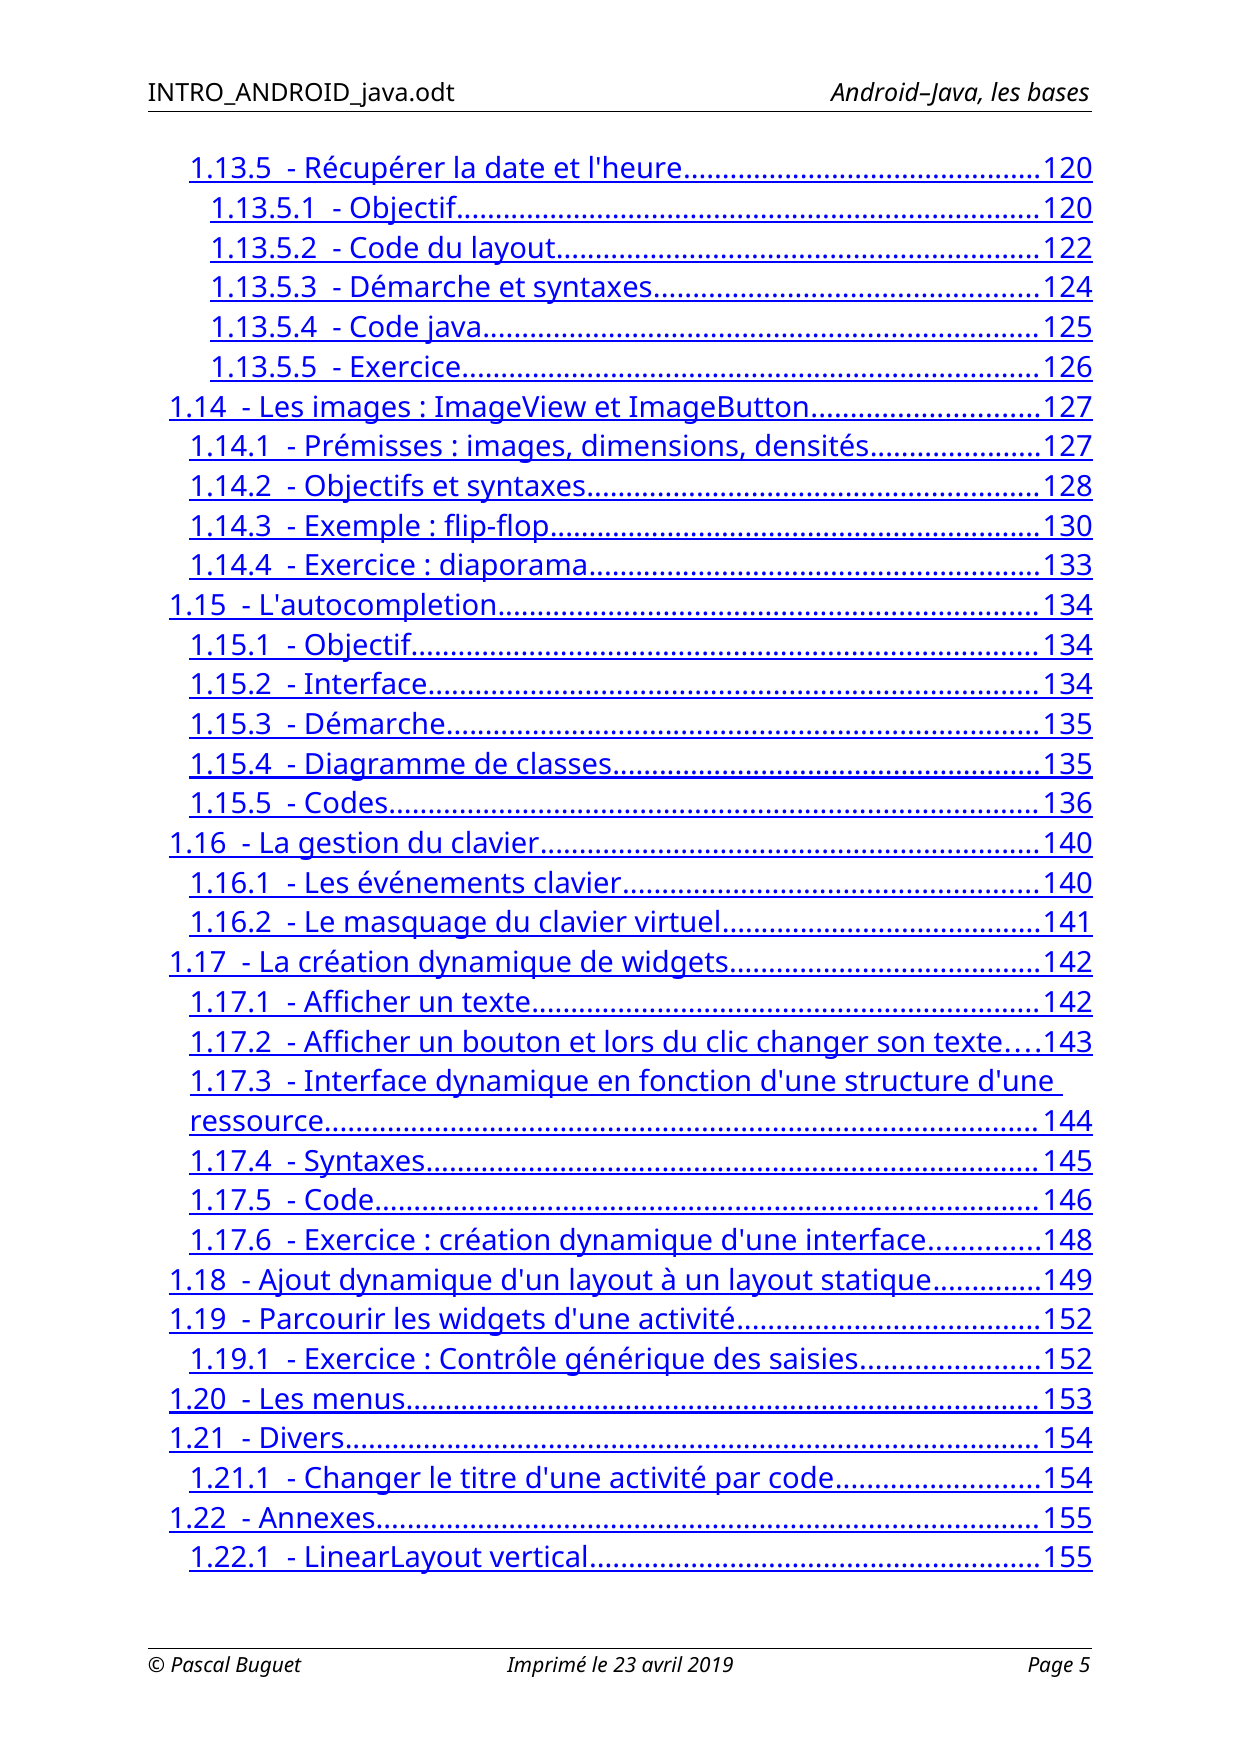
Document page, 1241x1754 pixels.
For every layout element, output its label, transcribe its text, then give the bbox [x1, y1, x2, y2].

text 1.13.5.4 - Code java 125 [210, 306, 1092, 340]
text [210, 223, 1092, 227]
text [210, 263, 1092, 267]
text [189, 1572, 1092, 1576]
text 1.17.1 - Afficher un texte 142 [189, 981, 1092, 1015]
text [189, 818, 1092, 822]
text 1.17.6 - Exercice : création dynamique d'une interface 148 [189, 1219, 1092, 1253]
text 1.17.4 - Syntaxes 145 [189, 1140, 1092, 1173]
text [189, 1056, 1092, 1061]
text 1.15.1 - Objectif 134 [189, 624, 1092, 658]
text [168, 857, 1092, 862]
text [210, 302, 1092, 306]
text [168, 1294, 1092, 1299]
text [210, 382, 1092, 386]
text 1.15.3 - Démarche 135 [189, 703, 1092, 737]
text 1.22.1 - LinearLayout vertical 155 [189, 1537, 1092, 1570]
text [189, 699, 1092, 703]
text 1.14.3 - Exemple : flip-flop 130 [189, 505, 1092, 538]
text 1.14 - Les images : ImageView et ImageButton 127 [168, 386, 1092, 419]
text 1.21 - Divers 154 [168, 1418, 1092, 1451]
text 1.14.1 - Prémisses : images, dimensions, densités 127 [189, 426, 1092, 459]
text [168, 1412, 1092, 1418]
text 1.17 - La création dynamique de widgets 142 [168, 941, 1092, 975]
text [189, 739, 1092, 743]
text 1.19.1 - Exercice : Contrôle générique des saisies 152 [189, 1338, 1092, 1372]
text 1.13.5.3 - Démarche et syntaxes 124 [210, 267, 1092, 300]
text [189, 540, 1092, 544]
text 1.19 - Parcourir les widgets d'une activité 152 [168, 1299, 1092, 1332]
text 1.14.2 - Objectifs et syntaxes 128 [189, 465, 1092, 499]
text 1.13.5.2 - Code du layout 122 [210, 227, 1092, 261]
text [189, 898, 1092, 902]
text [189, 660, 1092, 664]
text [168, 1452, 1092, 1457]
text [189, 461, 1092, 465]
text [189, 779, 1092, 783]
text [168, 420, 1092, 426]
text 1.13.5.1 - Objectif 120 [210, 187, 1092, 221]
text [189, 1175, 1092, 1179]
text [189, 501, 1092, 505]
text [168, 1532, 1092, 1537]
text [168, 1333, 1092, 1338]
text 1.16.2 - Le masquage du clavier virtuel 141 [189, 902, 1092, 935]
text 1.15.4 - Diagramme de classes 135 [189, 743, 1092, 776]
text [189, 1136, 1092, 1140]
text 1.17.5 - Code 146 [189, 1179, 1092, 1213]
text 1.17.3 - Interface dynamique en fonction d'une structure d'une ressource 144 [189, 1061, 1092, 1134]
text 1.21.1 - Changer le titre d'une activité par code 154 [189, 1457, 1092, 1491]
text 1.13.5 - Récupérer la date et l'heure 120 [189, 148, 1092, 181]
text 1.20 - Les menus 153 [168, 1378, 1092, 1411]
text [189, 1017, 1092, 1021]
text [189, 1374, 1092, 1378]
text 1.16 - La gestion du clavier 140 [168, 822, 1092, 856]
text [168, 976, 1092, 981]
text [189, 1215, 1092, 1219]
text [189, 1493, 1092, 1497]
text 1.17.2 - Afficher un bouton et lors du clic changer son texte 143 [189, 1021, 1092, 1054]
text 1.15 - L'autocompletion 134 [168, 584, 1092, 618]
text 1.18 - Ajout dynamique d'un layout à un layout statique 149 [168, 1259, 1092, 1293]
text 1.15.2 - Interface 134 [189, 664, 1092, 697]
text [189, 937, 1092, 941]
text [189, 183, 1092, 187]
text [168, 619, 1092, 624]
text [189, 1255, 1092, 1259]
text 1.13.5.5 - Exercice 126 [210, 346, 1092, 380]
text 1.15.5 - Codes 136 [189, 783, 1092, 816]
text [189, 580, 1092, 584]
text 1.22 - Annexes 155 [168, 1497, 1092, 1531]
text 1.16.1 - Les événements clavier 140 [189, 862, 1092, 896]
text [210, 342, 1092, 346]
text 1.14.4 - Exercice : diaporama 133 [189, 544, 1092, 578]
